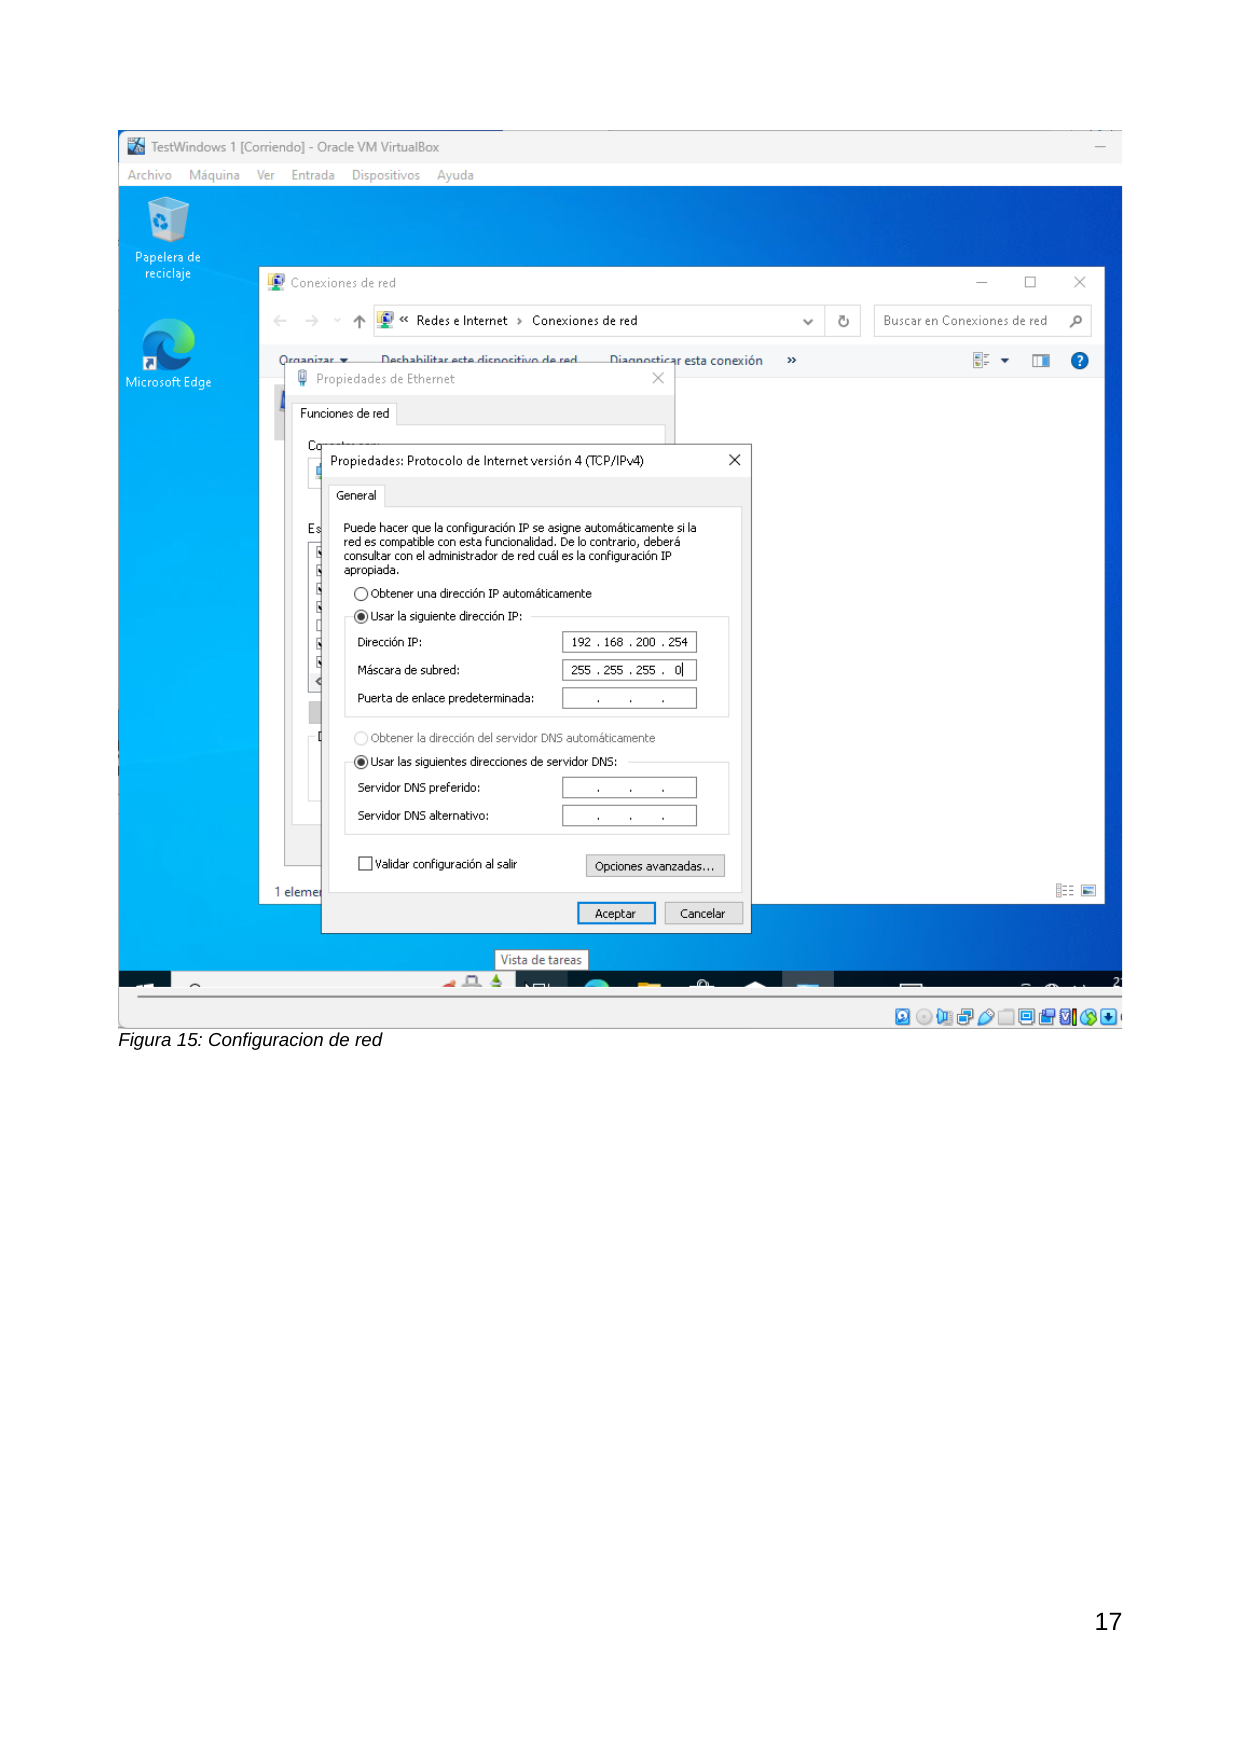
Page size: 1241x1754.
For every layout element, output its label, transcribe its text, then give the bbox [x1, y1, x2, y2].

picture [118, 130, 1123, 1029]
picture [143, 319, 194, 370]
text Figura 15: Configuracion de red [118, 1029, 1122, 1051]
picture [149, 197, 188, 241]
